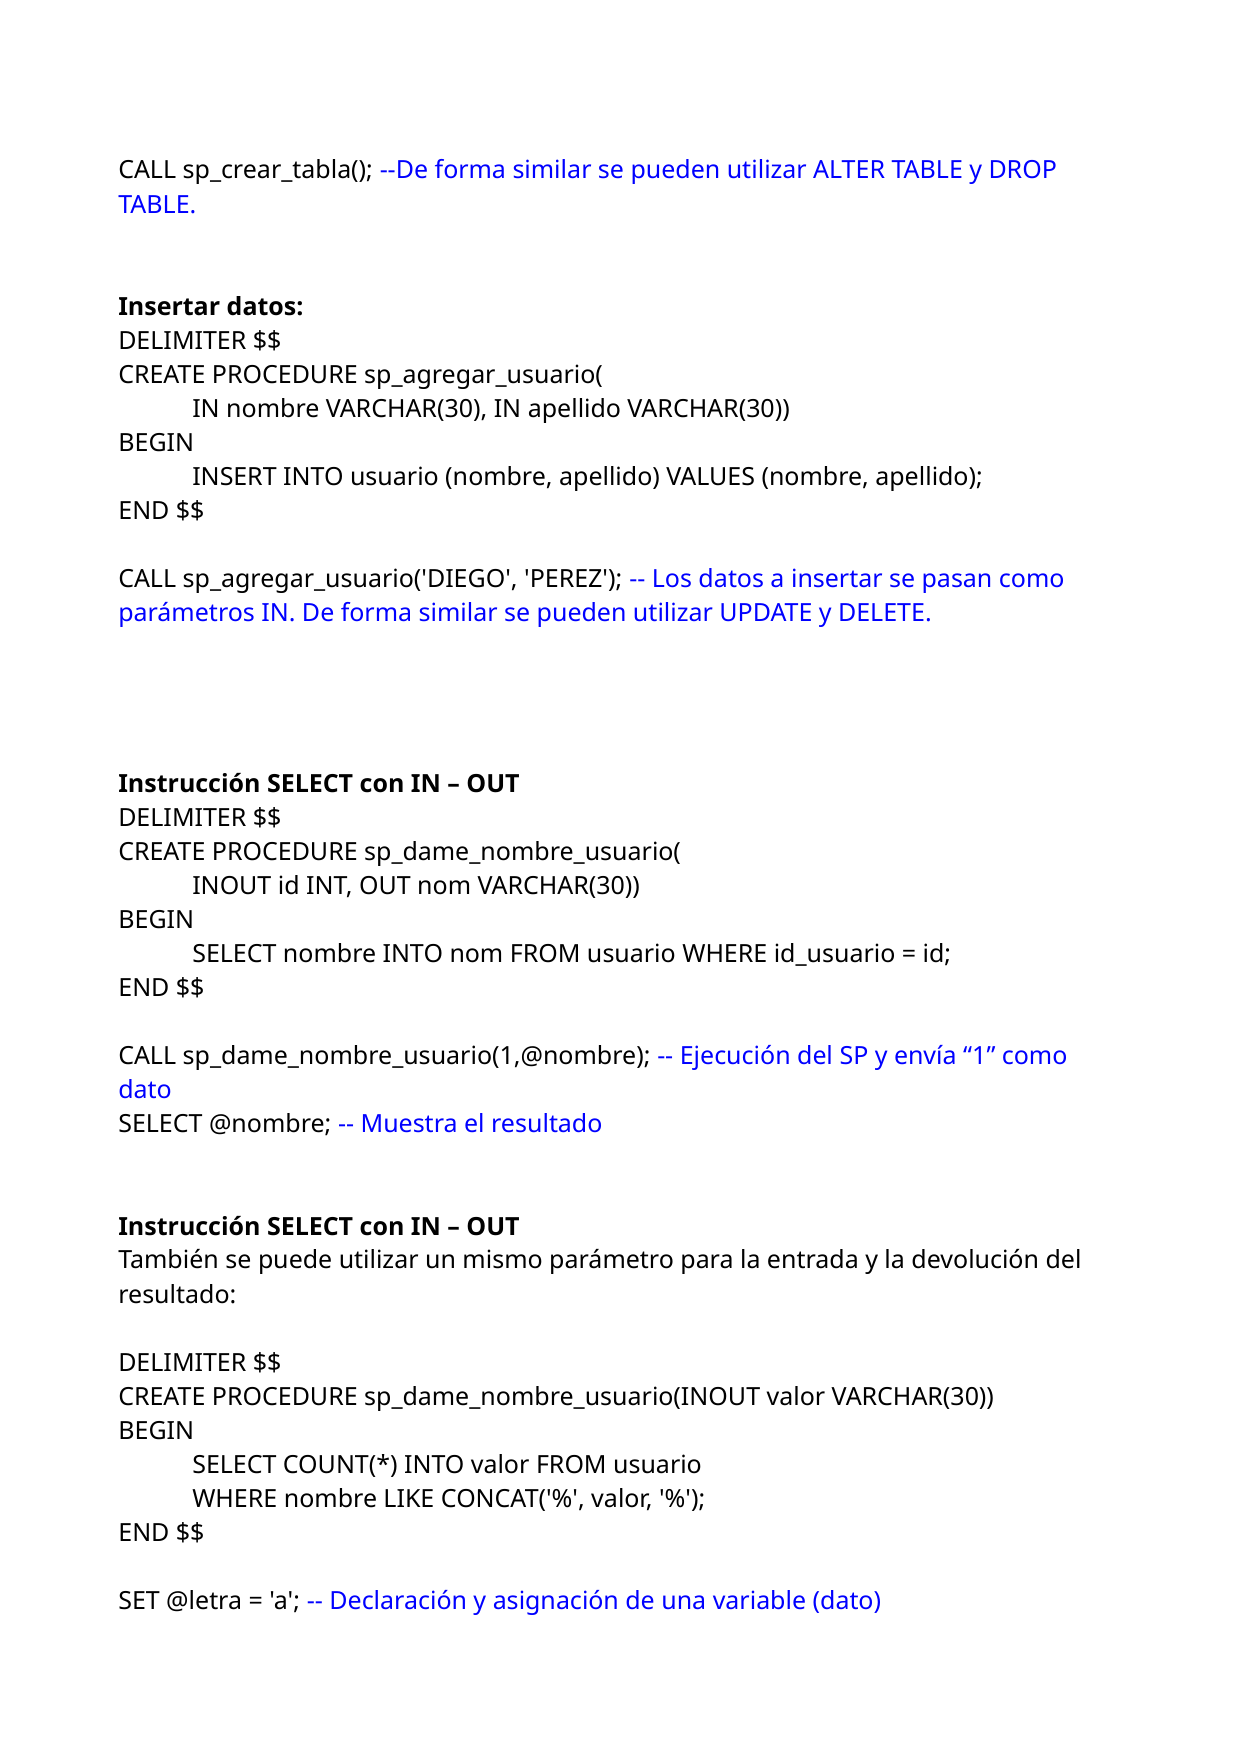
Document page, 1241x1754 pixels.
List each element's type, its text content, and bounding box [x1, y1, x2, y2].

text DELIMITER $$ [118, 799, 1122, 833]
text IN nombre VARCHAR(30), IN apellido VARCHAR(30)) [118, 391, 1122, 425]
text También se puede utilizar un mismo parámetro para la entrada y la devolución del resultado: [118, 1242, 1122, 1310]
text Insertar datos: [118, 288, 1122, 322]
text CALL sp_crear_tabla(); --De forma similar se pueden utilizar ALTER TABLE y DROP TABLE. [118, 152, 1122, 220]
text BEGIN [118, 902, 1122, 936]
text END $$ [118, 970, 1122, 1004]
text BEGIN [118, 1412, 1122, 1447]
text CALL sp_agregar_usuario('DIEGO', 'PEREZ'); -- Los datos a insertar se pasan como parámetros IN. De forma similar se pueden utilizar UPDATE y DELETE. [118, 561, 1122, 629]
text CREATE PROCEDURE sp_dame_nombre_usuario( [118, 833, 1122, 867]
text SET @letra = 'a'; -- Declaración y asignación de una variable (dato) [118, 1583, 1122, 1617]
text SELECT COUNT(*) INTO valor FROM usuario [118, 1447, 1122, 1481]
text Instrucción SELECT con IN – OUT [118, 1208, 1122, 1242]
text DELIMITER $$ [118, 322, 1122, 357]
text CREATE PROCEDURE sp_dame_nombre_usuario(INOUT valor VARCHAR(30)) [118, 1378, 1122, 1412]
text END $$ [118, 493, 1122, 527]
text INSERT INTO usuario (nombre, apellido) VALUES (nombre, apellido); [118, 459, 1122, 493]
text CREATE PROCEDURE sp_agregar_usuario( [118, 357, 1122, 391]
text DELIMITER $$ [118, 1344, 1122, 1378]
text INOUT id INT, OUT nom VARCHAR(30)) [118, 867, 1122, 902]
text CALL sp_dame_nombre_usuario(1,@nombre); -- Ejecución del SP y envía “1” como dato [118, 1038, 1122, 1106]
text Instrucción SELECT con IN – OUT [118, 765, 1122, 799]
text SELECT @nombre; -- Muestra el resultado [118, 1106, 1122, 1140]
text BEGIN [118, 425, 1122, 459]
text SELECT nombre INTO nom FROM usuario WHERE id_usuario = id; [118, 936, 1122, 970]
text WHERE nombre LIKE CONCAT('%', valor, '%'); [118, 1481, 1122, 1515]
text END $$ [118, 1515, 1122, 1549]
